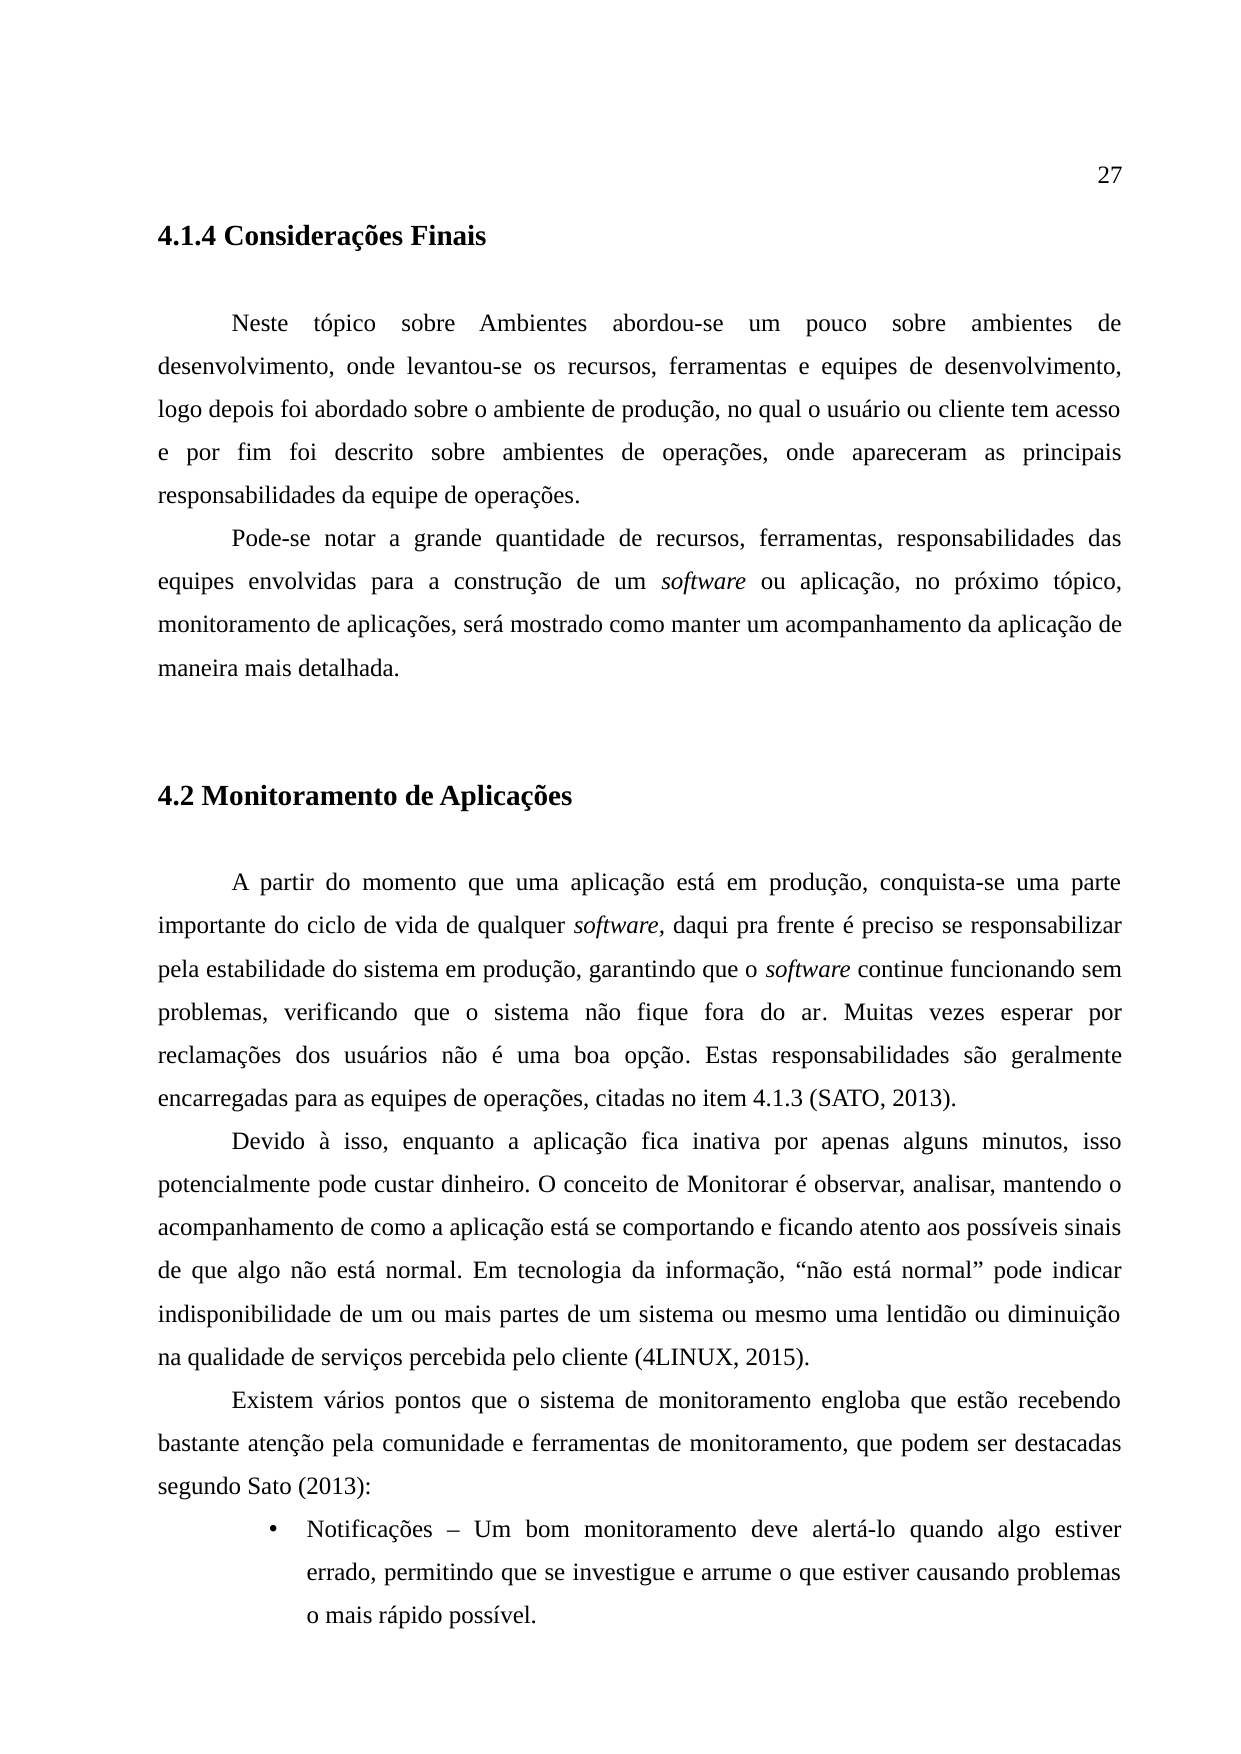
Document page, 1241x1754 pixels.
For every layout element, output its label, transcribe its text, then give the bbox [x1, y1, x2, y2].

list Notificações – Um bom monitoramento deve alertá-lo quando algo estiver errado, permitindo que se investigue e arrume o que estiver causando problemas o mais rápido possível. [269, 1514, 1122, 1629]
text A partir do momento que uma aplicação está em produção, conquista-se uma parte importante do ciclo de vida de qualquer software, daqui pra frente é preciso se responsabilizar pela estabilidade do sistema em produção, garantindo que o software continue funcionando sem problemas, verificando que o sistema não fique fora do ar. Muitas vezes esperar por reclamações dos usuários não é uma boa opção. Estas responsabilidades são geralmente encarregadas para as equipes de operações, citadas no item 4.1.3 (SATO, 2013). [158, 867, 1122, 1112]
subtitle 4.2 Monitoramento de Aplicações [158, 778, 1122, 812]
text Pode-se notar a grande quantidade de recursos, ferramentas, responsabilidades das equipes envolvidas para a construção de um software ou aplicação, no próximo tópico, monitoramento de aplicações, será mostrado como manter um acompanhamento da aplicação de maneira mais detalhada. [158, 523, 1122, 681]
text Neste tópico sobre Ambientes abordou-se um pouco sobre ambientes de desenvolvimento, onde levantou-se os recursos, ferramentas e equipes de desenvolvimento, logo depois foi abordado sobre o ambiente de produção, no qual o usuário ou cliente tem acesso e por fim foi descrito sobre ambientes de operações, onde apareceram as principais responsabilidades da equipe de operações. [158, 308, 1122, 509]
text Devido à isso, enquanto a aplicação fica inativa por apenas alguns minutos, isso potencialmente pode custar dinheiro. O conceito de Monitorar é observar, analisar, mantendo o acompanhamento de como a aplicação está se comportando e ficando atento aos possíveis sinais de que algo não está normal. Em tecnologia da informação, “não está normal” pode indicar indisponibilidade de um ou mais partes de um sistema ou mesmo uma lentidão ou diminuição na qualidade de serviços percebida pelo cliente (4LINUX, 2015). [158, 1126, 1122, 1371]
text Existem vários pontos que o sistema de monitoramento engloba que estão recebendo bastante atenção pela comunidade e ferramentas de monitoramento, que podem ser destacadas segundo Sato (2013): [158, 1385, 1122, 1500]
subtitle 4.1.4 Considerações Finais [158, 218, 1122, 252]
